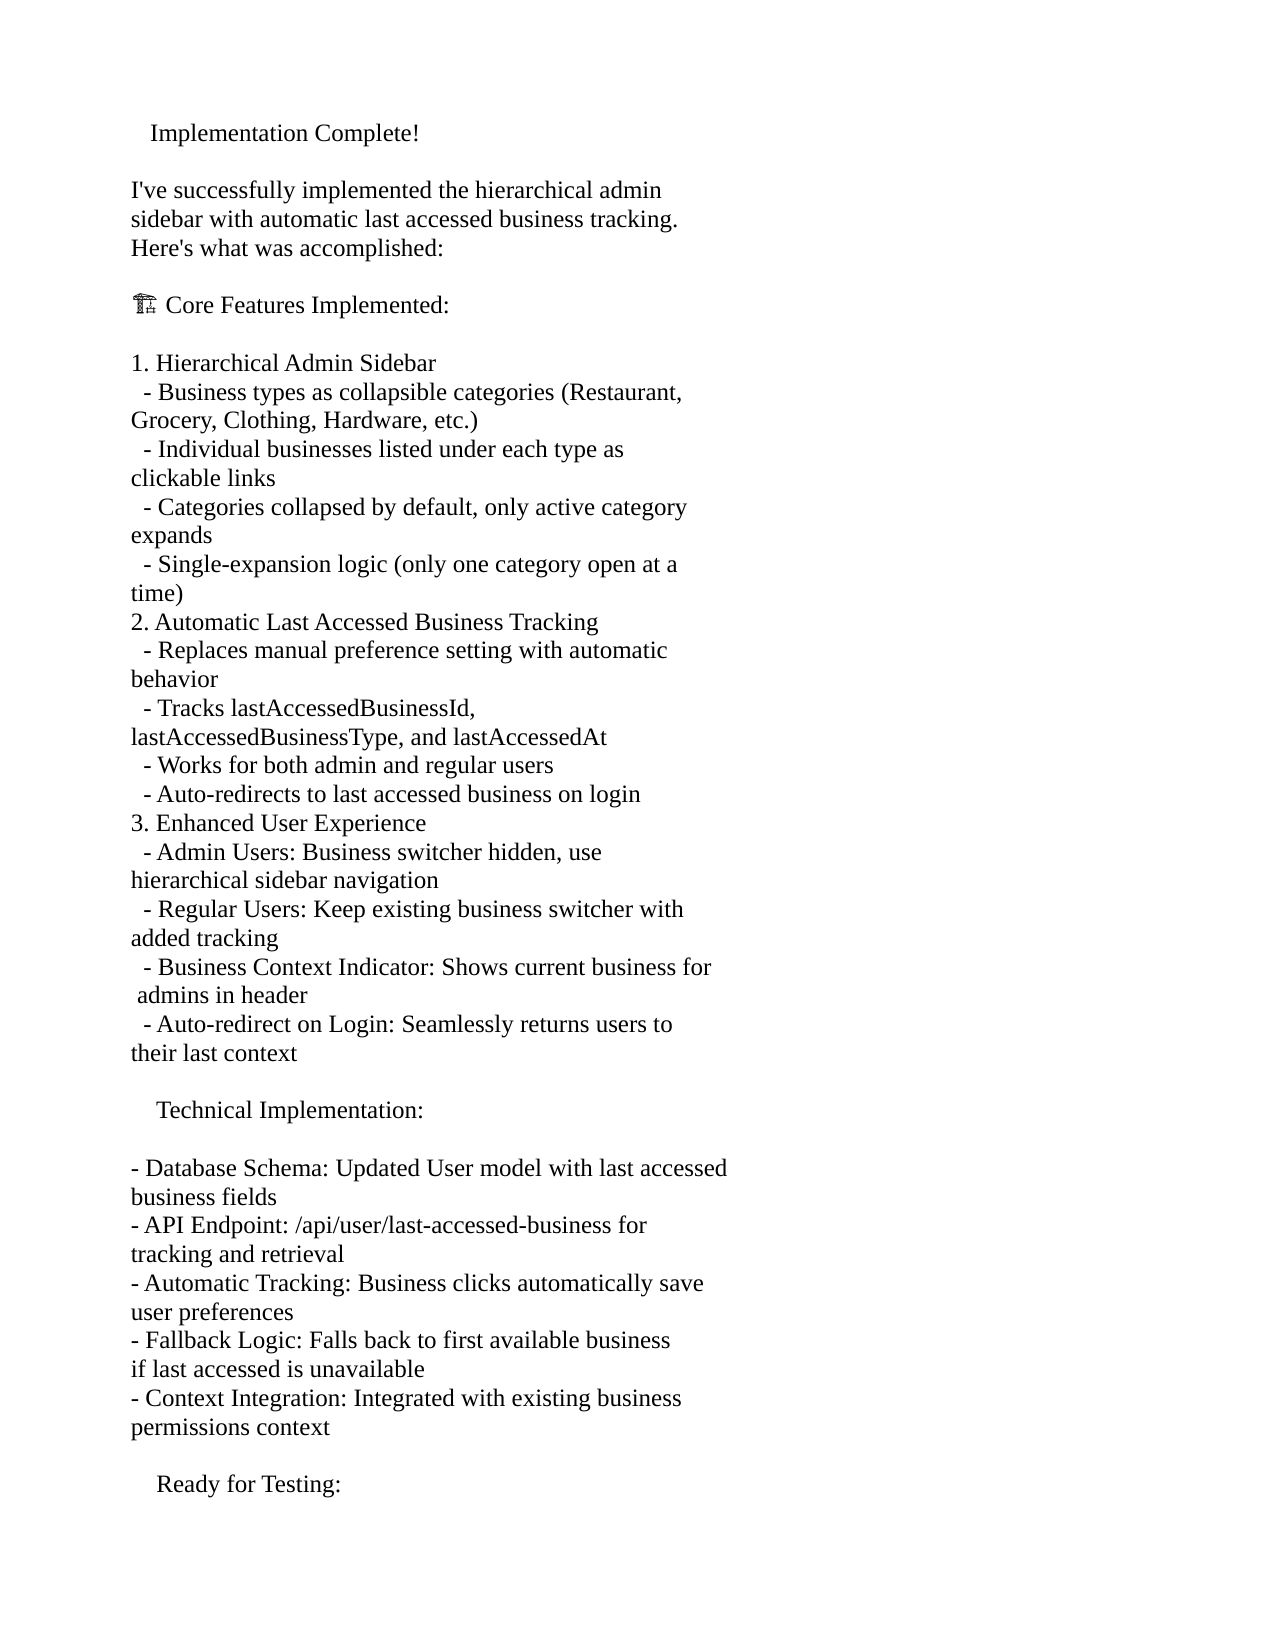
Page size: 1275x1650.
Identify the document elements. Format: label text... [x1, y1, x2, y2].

text 🎯 Ready for Testing: [118, 1469, 1157, 1498]
text - Auto-redirects to last accessed business on login [118, 779, 1157, 808]
text hierarchical sidebar navigation [118, 866, 1157, 894]
text time) [118, 578, 1157, 607]
text lastAccessedBusinessType, and lastAccessedAt [118, 722, 1157, 751]
text - Context Integration: Integrated with existing business [118, 1383, 1157, 1412]
text ✅ Implementation Complete! [118, 118, 1157, 147]
text behavior [118, 664, 1157, 693]
text admins in header [118, 981, 1157, 1009]
text 2. Automatic Last Accessed Business Tracking [118, 607, 1157, 636]
text added tracking [118, 923, 1157, 952]
text 1. Hierarchical Admin Sidebar [118, 348, 1157, 377]
text - Single-expansion logic (only one category open at a [118, 549, 1157, 578]
text 3. Enhanced User Experience [118, 808, 1157, 837]
text - Admin Users: Business switcher hidden, use [118, 837, 1157, 866]
text - Replaces manual preference setting with automatic [118, 636, 1157, 664]
text - Regular Users: Keep existing business switcher with [118, 894, 1157, 923]
text expands [118, 521, 1157, 549]
text 🏗️ Core Features Implemented: [118, 291, 1157, 319]
text permissions context [118, 1412, 1157, 1441]
text - Tracks lastAccessedBusinessId, [118, 693, 1157, 722]
text - Individual businesses listed under each type as [118, 434, 1157, 463]
text clickable links [118, 463, 1157, 492]
text - API Endpoint: /api/user/last-accessed-business for [118, 1211, 1157, 1239]
text Here's what was accomplished: [118, 233, 1157, 262]
text user preferences [118, 1297, 1157, 1326]
text - Auto-redirect on Login: Seamlessly returns users to [118, 1009, 1157, 1038]
text - Database Schema: Updated User model with last accessed [118, 1153, 1157, 1182]
text business fields [118, 1182, 1157, 1211]
text Grocery, Clothing, Hardware, etc.) [118, 406, 1157, 434]
text sidebar with automatic last accessed business tracking. [118, 204, 1157, 233]
text - Automatic Tracking: Business clicks automatically save [118, 1268, 1157, 1297]
text 🔧 Technical Implementation: [118, 1096, 1157, 1124]
text - Fallback Logic: Falls back to first available business [118, 1326, 1157, 1354]
text their last context [118, 1038, 1157, 1067]
text tracking and retrieval [118, 1239, 1157, 1268]
text - Business Context Indicator: Shows current business for [118, 952, 1157, 981]
text - Business types as collapsible categories (Restaurant, [118, 377, 1157, 406]
text - Categories collapsed by default, only active category [118, 492, 1157, 521]
text I've successfully implemented the hierarchical admin [118, 176, 1157, 204]
text if last accessed is unavailable [118, 1354, 1157, 1383]
text - Works for both admin and regular users [118, 751, 1157, 779]
